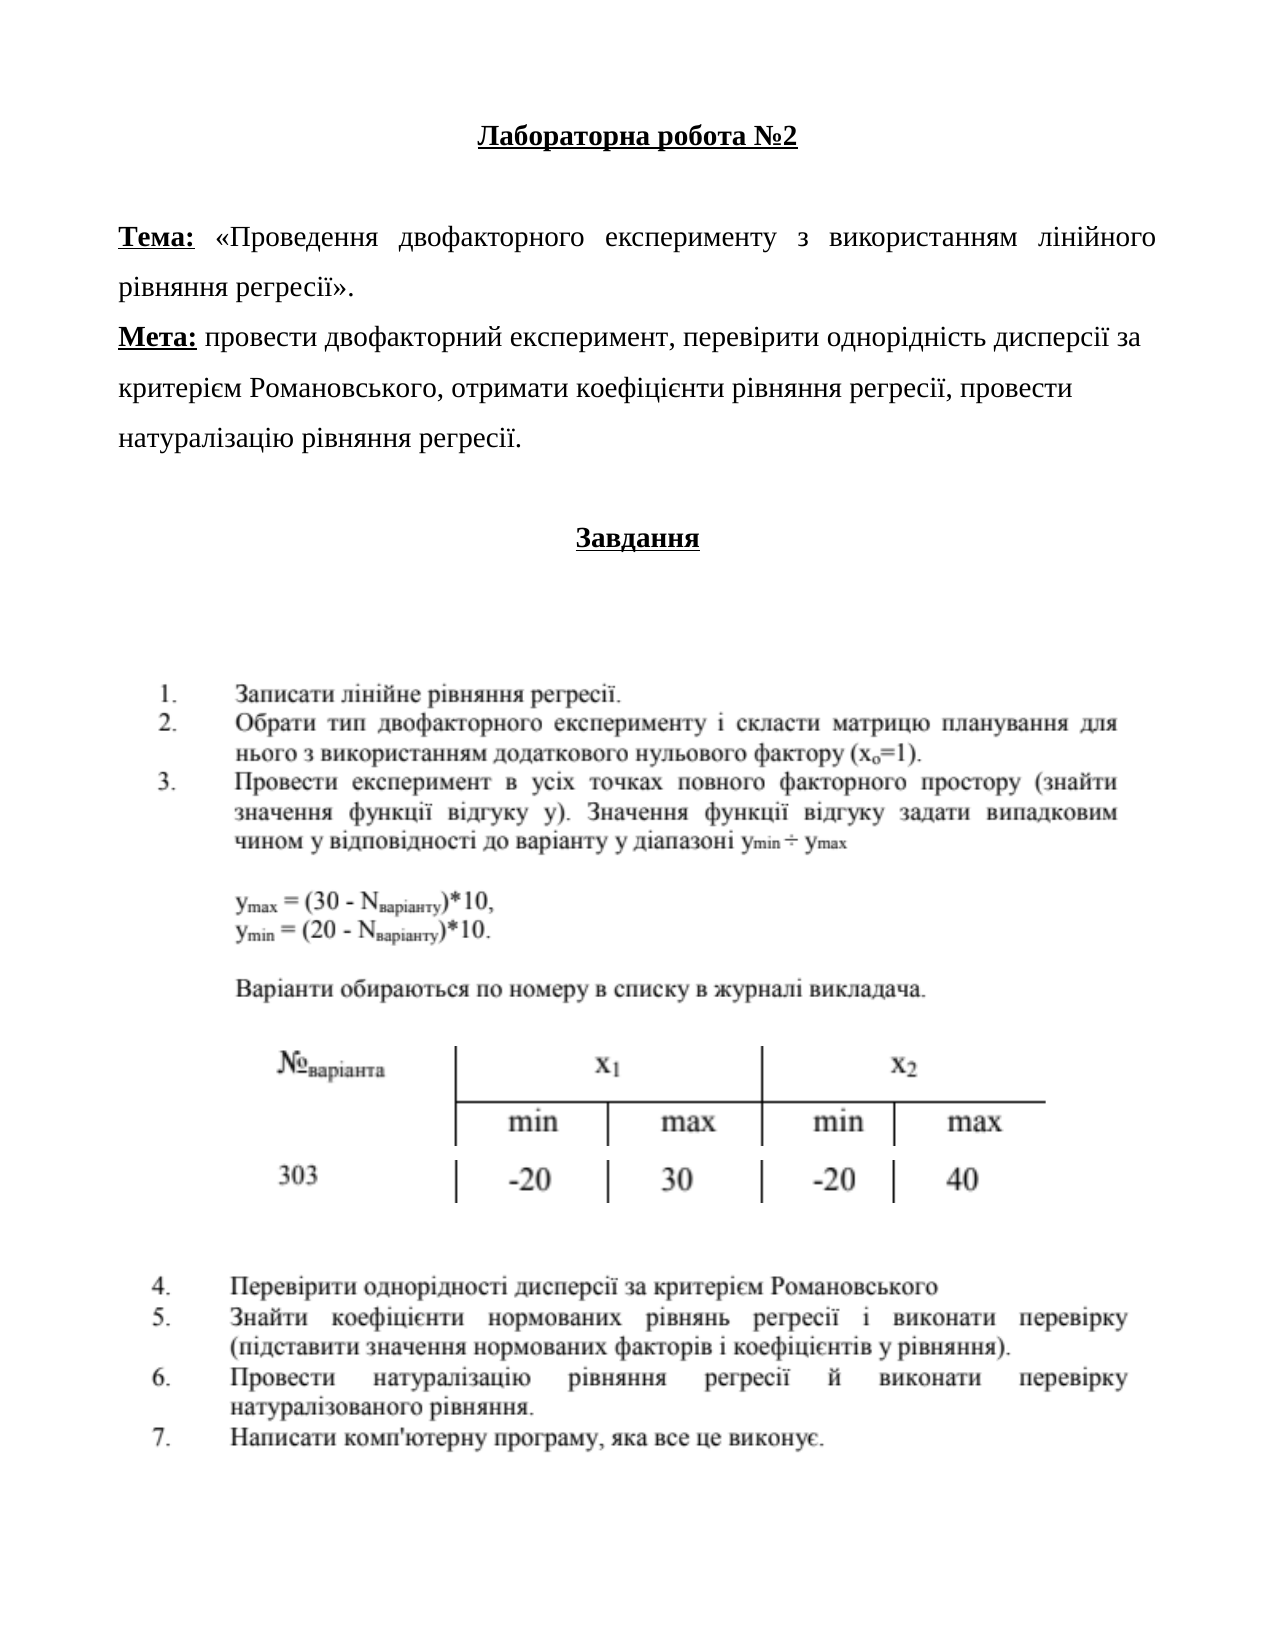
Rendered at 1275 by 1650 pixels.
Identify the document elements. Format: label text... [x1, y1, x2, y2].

text Мета: провести двофакторний експеримент, перевірити однорідність дисперсії за [118, 319, 1157, 353]
picture [230, 1160, 1045, 1203]
picture [136, 1259, 1139, 1475]
text Тема: «Проведення двофакторного експерименту з використанням лінійного рівняння регресії». [118, 219, 1157, 303]
text Завдання [118, 521, 1157, 554]
picture [127, 664, 1148, 1032]
text натуралізацію рівняння регресії. [118, 420, 1157, 453]
text Лабораторна робота №2 [118, 118, 1157, 152]
text критерієм Романовського, отримати коефіцієнти рівняння регресії, провести [118, 370, 1157, 403]
picture [229, 1046, 1046, 1146]
